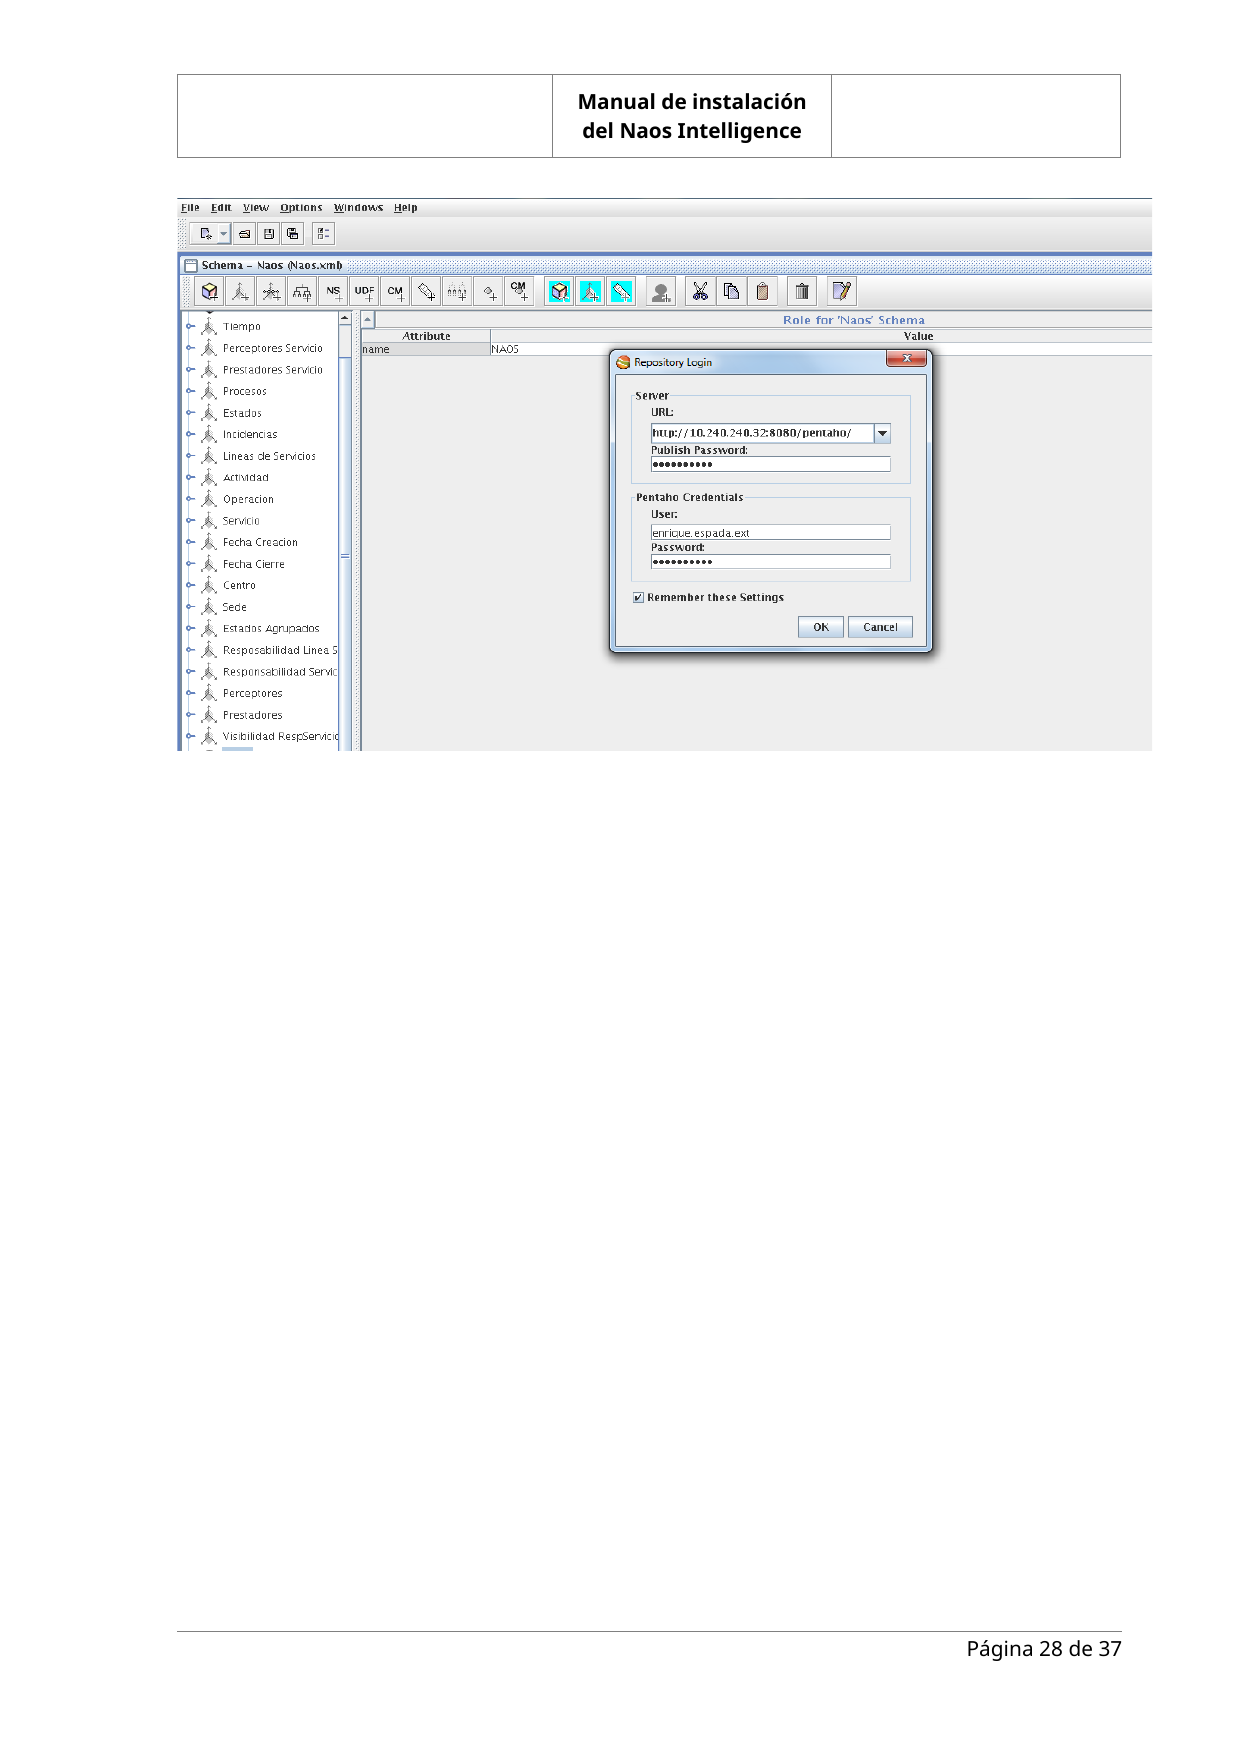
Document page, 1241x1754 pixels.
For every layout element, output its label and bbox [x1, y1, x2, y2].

picture [177, 198, 1153, 751]
